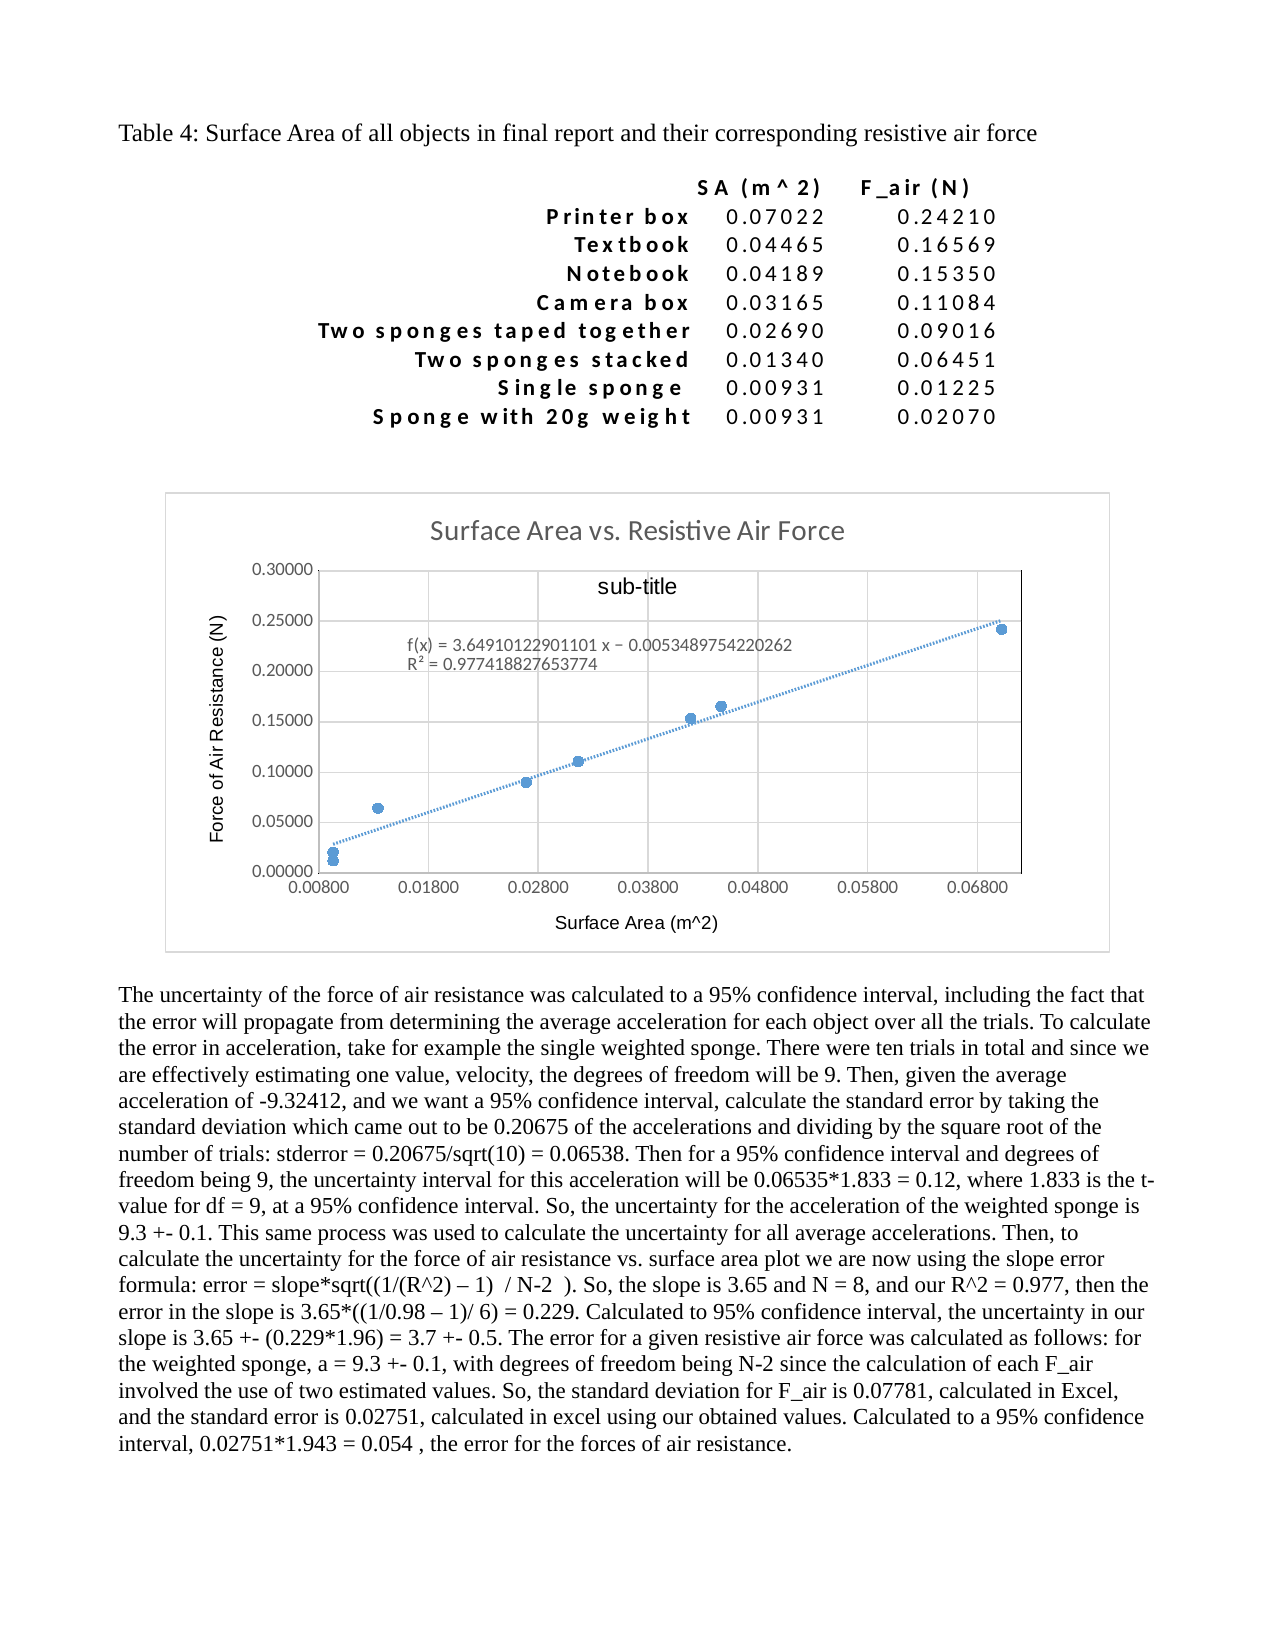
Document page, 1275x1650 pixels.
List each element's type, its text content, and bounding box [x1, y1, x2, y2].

text The uncertainty of the force of air resistance was calculated to a 95% confidence interval, including the fact that the error will propagate from determining the average acceleration for each object over all the trials. To calculate the error in acceleration, take for example the single weighted sponge. There were ten trials in total and since we are effectively estimating one value, velocity, the degrees of freedom will be 9. Then, given the average acceleration of -9.32412, and we want a 95% confidence interval, calculate the standard error by taking the standard deviation which came out to be 0.20675 of the accelerations and dividing by the square root of the number of trials: stderror = 0.20675/sqrt(10) = 0.06538. Then for a 95% confidence interval and degrees of freedom being 9, the uncertainty interval for this acceleration will be 0.06535*1.833 = 0.12, where 1.833 is the t-value for df = 9, at a 95% confidence interval. So, the uncertainty for the acceleration of the weighted sponge is 9.3 +- 0.1. This same process was used to calculate the uncertainty for all average accelerations. Then, to calculate the uncertainty for the force of air resistance vs. surface area plot we are now using the slope error formula: error = slope*sqrt((1/(R^2) – 1) / N-2 ). So, the slope is 3.65 and N = 8, and our R^2 = 0.977, then the error in the slope is 3.65*((1/0.98 – 1)/ 6) = 0.229. Calculated to 95% confidence interval, the uncertainty in our slope is 3.65 +- (0.229*1.96) = 3.7 +- 0.5. The error for a given resistive air force was calculated as follows: for the weighted sponge, a = 9.3 +- 0.1, with degrees of freedom being N-2 since the calculation of each F_air involved the use of two estimated values. So, the standard deviation for F_air is 0.07781, calculated in Excel, and the standard error is 0.02751, calculated in excel using our obtained values. Calculated to a 95% confidence interval, 0.02751*1.943 = 0.054 , the error for the forces of air resistance. [118, 982, 1157, 1456]
text Table 4: Surface Area of all objects in final report and their corresponding resistive air force [118, 118, 1157, 147]
